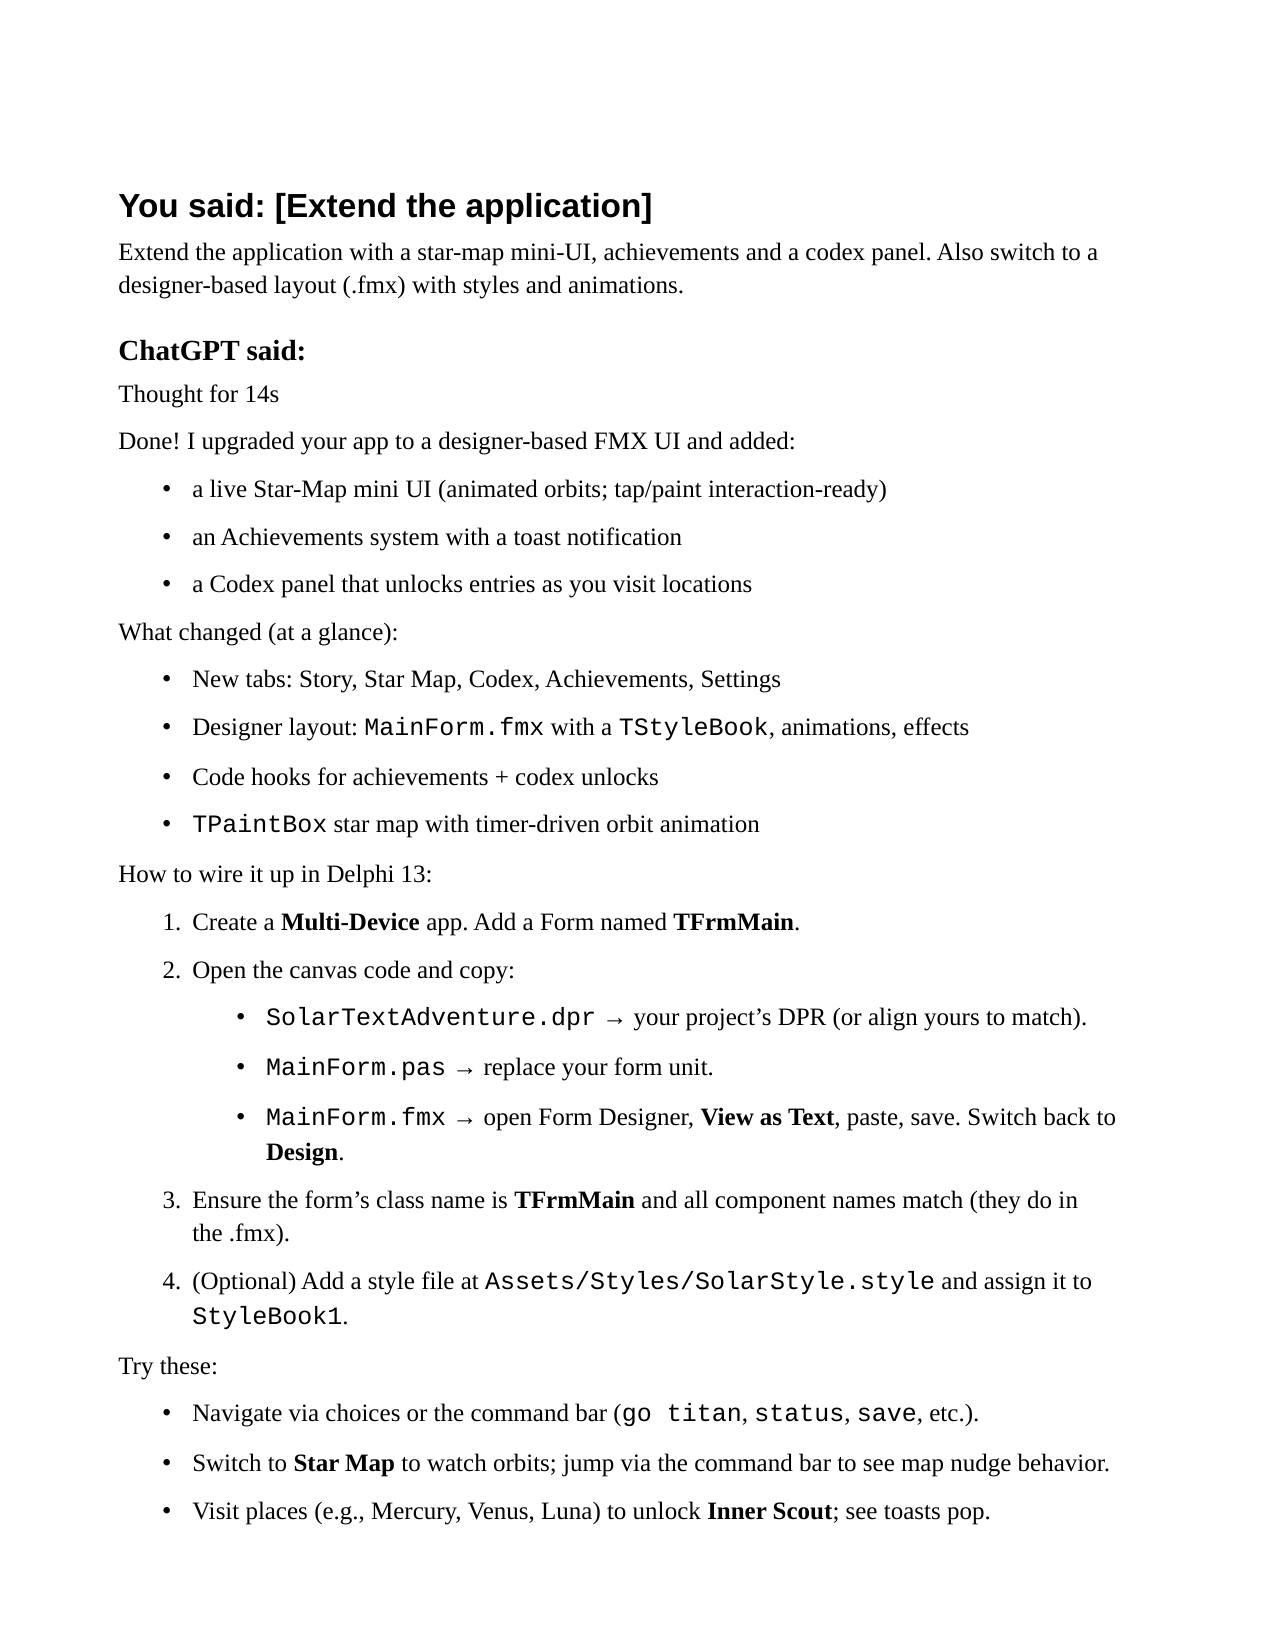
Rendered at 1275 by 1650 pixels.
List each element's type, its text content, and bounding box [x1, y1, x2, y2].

list Switch to Star Map to watch orbits; jump via the command bar to see map nudge behavior. [162, 1448, 1157, 1477]
list SolarTextAdventure.dpr → your project’s DPR (or align yours to match). [236, 1002, 1157, 1033]
subtitle You said: [Extend the application] [118, 187, 1157, 225]
list an Achievements system with a toast notification [162, 522, 1157, 550]
text Extend the application with a star-map mini-UI, achievements and a codex panel. Also switch to a designer-based layout (.fmx) with styles and animations. [118, 237, 1157, 299]
text How to wire it up in Delphi 13: [118, 859, 1157, 888]
list MainForm.fmx → open Form Designer, View as Text, paste, save. Switch back to Design. [236, 1102, 1157, 1166]
list Code hooks for achievements + codex unlocks [162, 762, 1157, 791]
text What changed (at a glance): [118, 617, 1157, 646]
text Thought for 14s [118, 379, 1157, 407]
text Try these: [118, 1351, 1157, 1379]
text Done! I upgraded your app to a designer-based FMX UI and added: [118, 426, 1157, 455]
list New tabs: Story, Star Map, Codex, Achievements, Settings [162, 664, 1157, 693]
list a Codex panel that unlocks entries as you visit locations [162, 569, 1157, 598]
subtitle ChatGPT said: [118, 333, 1157, 366]
list TPaintBox star map with timer-driven orbit animation [162, 809, 1157, 840]
list Navigate via choices or the command bar (go titan, status, save, etc.). [162, 1398, 1157, 1429]
list Open the canvas code and copy: [162, 955, 1157, 983]
list Create a Multi-Device app. Add a Form named TFrmMain. [162, 907, 1157, 936]
list Visit places (e.g., Mercury, Venus, Luna) to unlock Inner Scout; see toasts pop. [162, 1496, 1157, 1525]
list MainForm.pas → replace your form unit. [236, 1052, 1157, 1083]
list a live Star-Map mini UI (animated orbits; tap/paint interaction-ready) [162, 474, 1157, 503]
list Ensure the form’s class name is TFrmMain and all component names match (they do in the .fmx). [162, 1185, 1157, 1247]
list (Optional) Add a style file at Assets/Styles/SolarStyle.style and assign it to StyleBook1. [162, 1266, 1157, 1332]
list Designer layout: MainForm.fmx with a TStyleBook, animations, effects [162, 712, 1157, 743]
